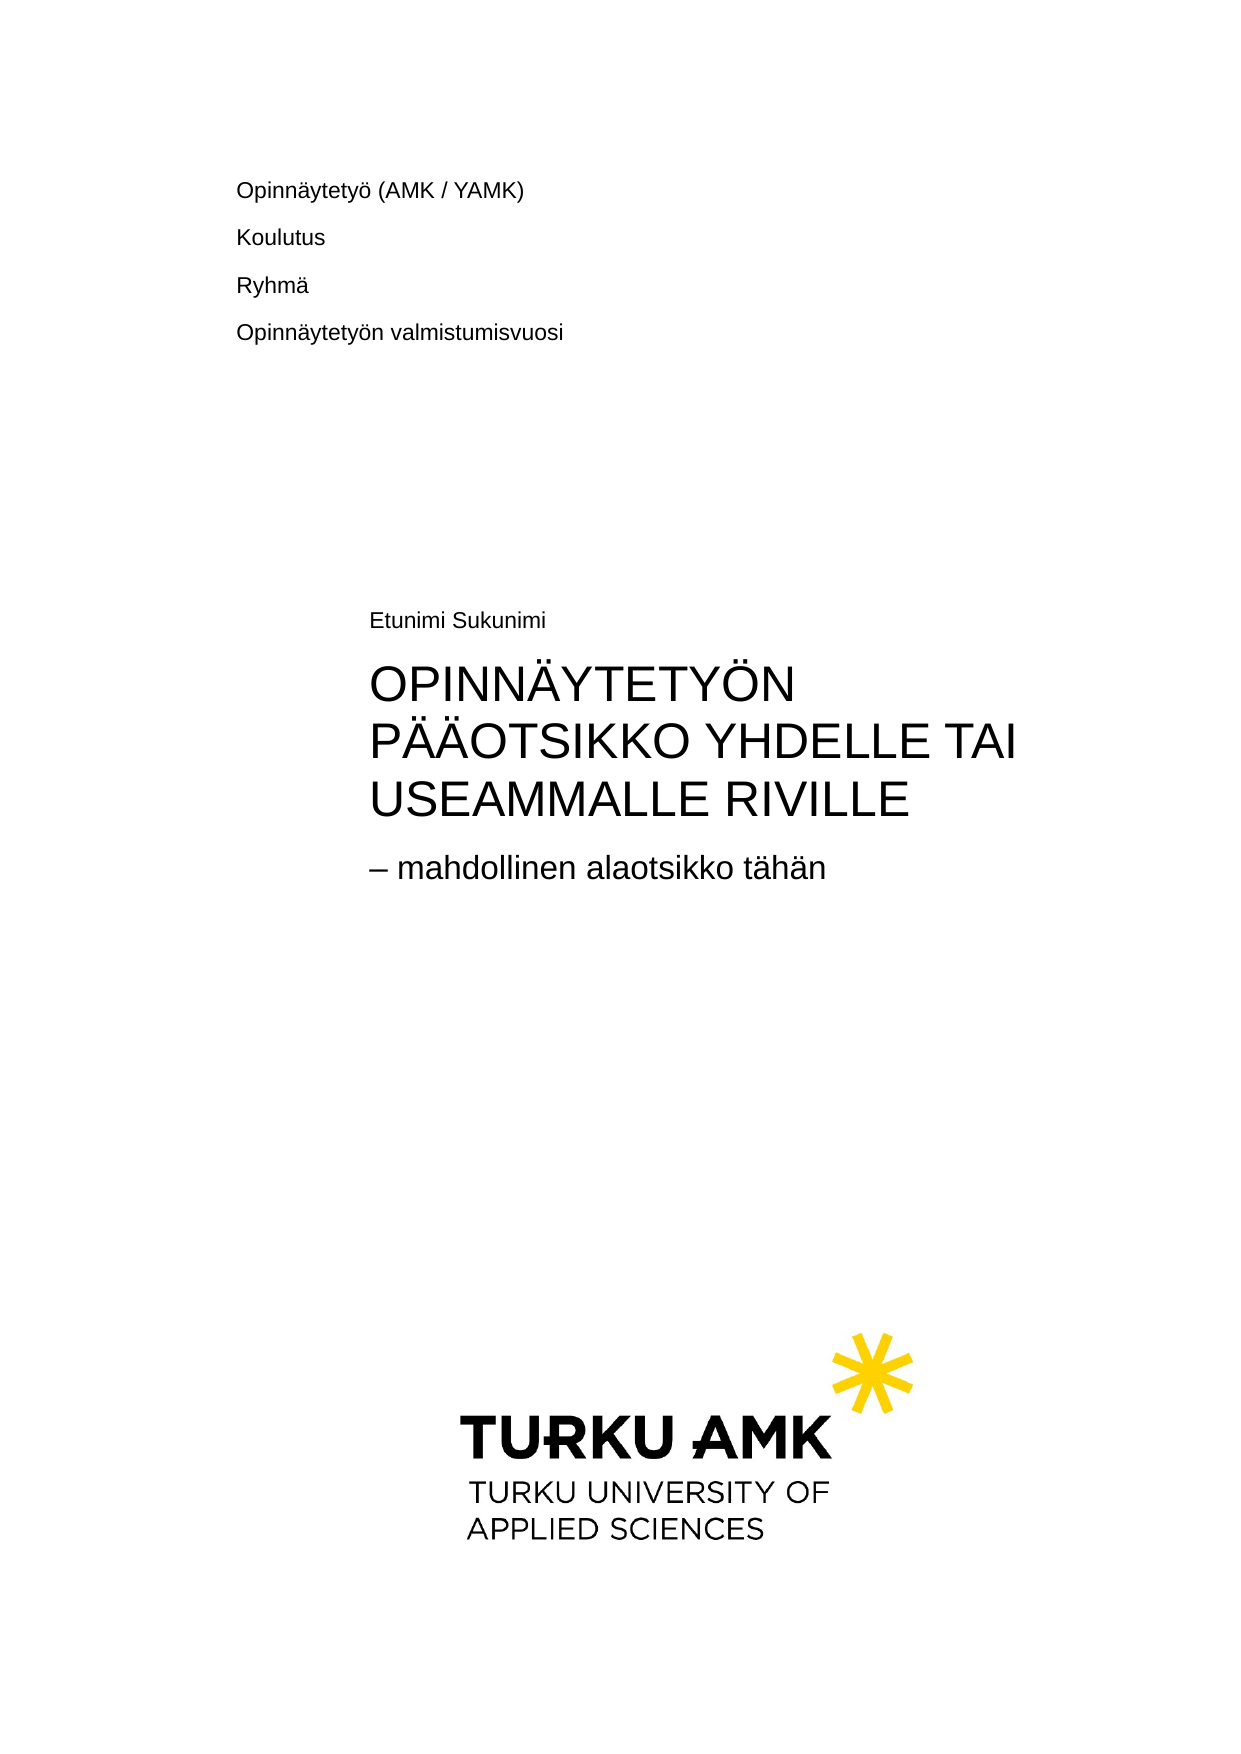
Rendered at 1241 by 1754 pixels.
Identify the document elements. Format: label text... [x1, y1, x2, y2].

text Etunimi Sukunimi [369, 607, 1122, 633]
text Ryhmä [236, 272, 1122, 298]
picture [418, 1299, 940, 1590]
text OPINNÄYTETYÖN PÄÄOTSIKKO YHDELLE TAI USEAMMALLE RIVILLE [369, 654, 1122, 827]
text Koulutus [236, 224, 1122, 251]
text Opinnäytetyön valmistumisvuosi [236, 319, 1122, 345]
text Opinnäytetyö (AMK / YAMK) [236, 177, 1122, 203]
subtitle – mahdollinen alaotsikko tähän [369, 848, 1122, 886]
